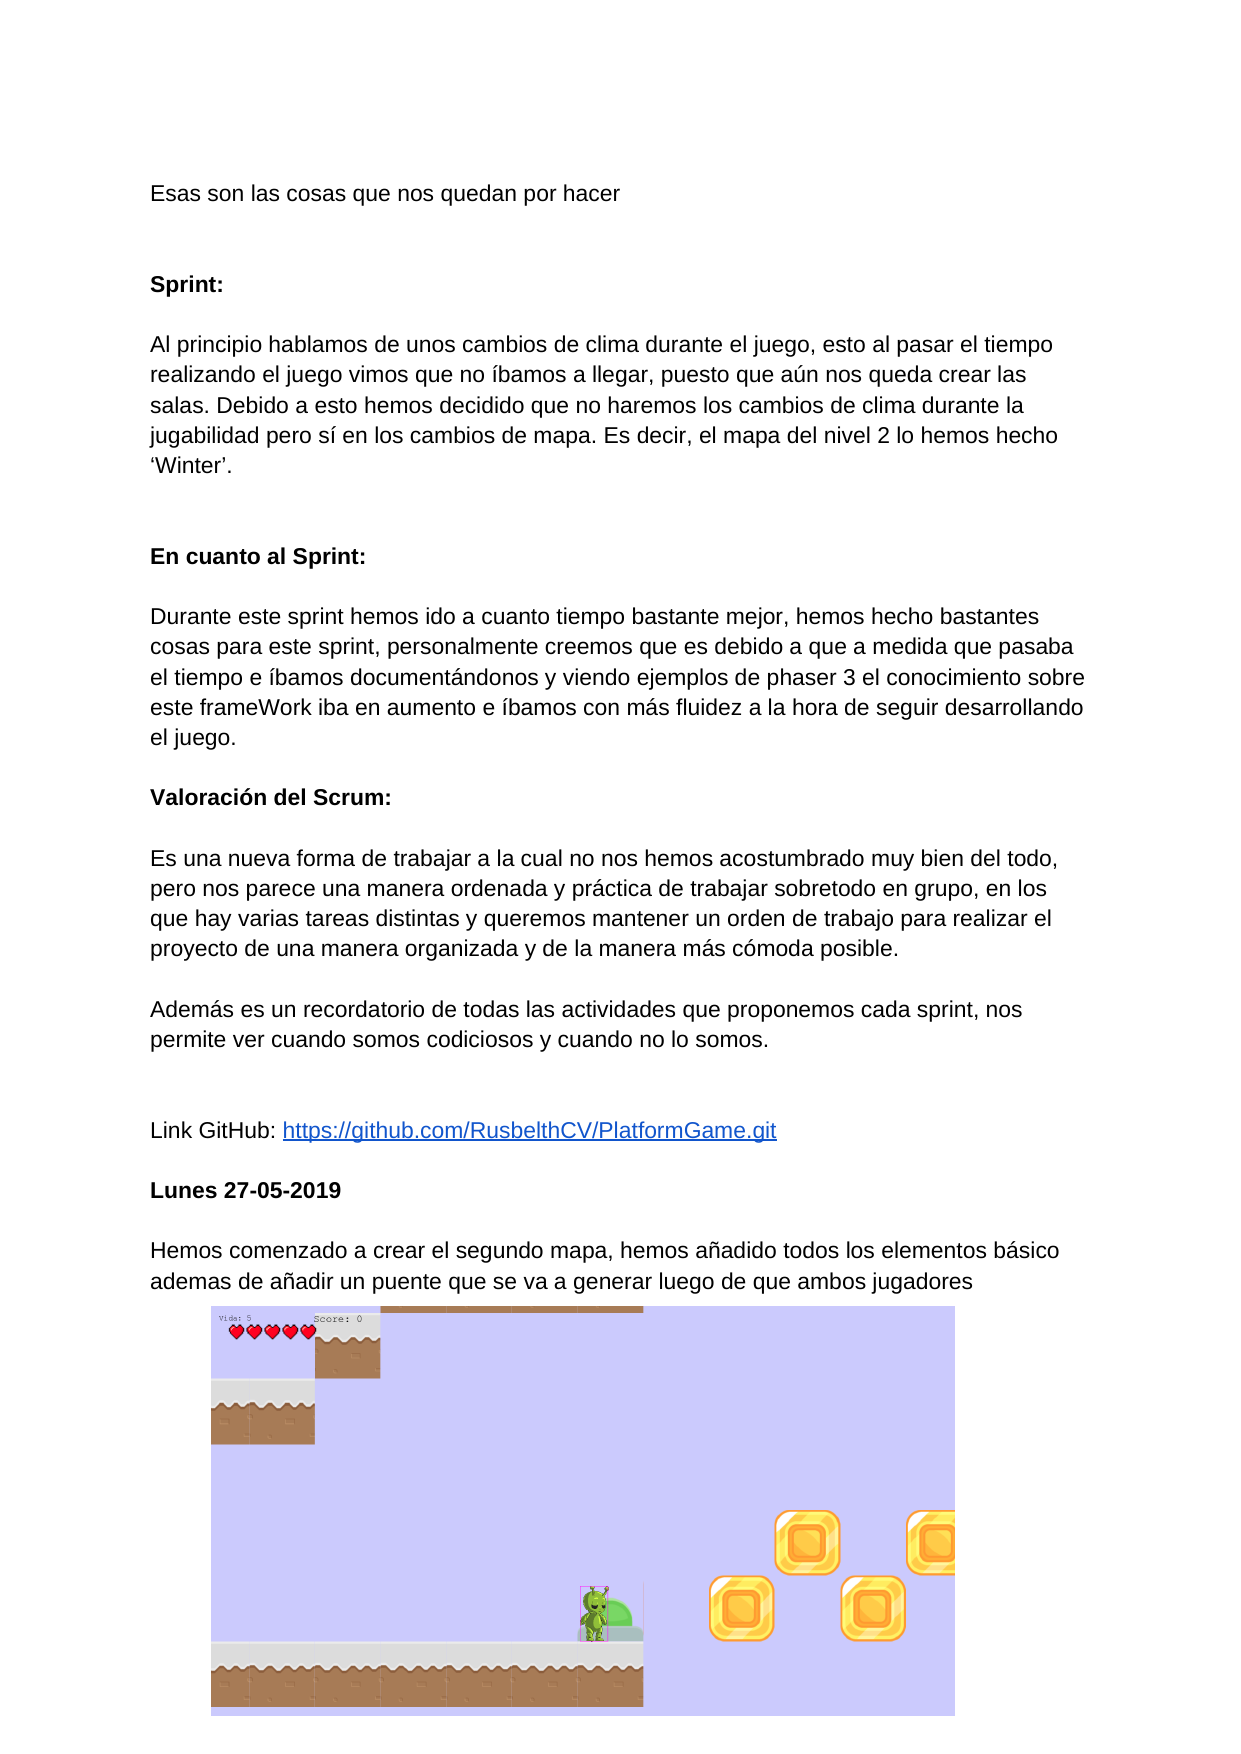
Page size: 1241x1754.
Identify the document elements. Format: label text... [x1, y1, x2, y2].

text Además es un recordatorio de todas las actividades que proponemos cada sprint, nos permite ver cuando somos codiciosos y cuando no lo somos. [150, 996, 1090, 1052]
text Es una nueva forma de trabajar a la cual no nos hemos acostumbrado muy bien del todo, pero nos parece una manera ordenada y práctica de trabajar sobretodo en grupo, en los que hay varias tareas distintas y queremos mantener un orden de trabajo para realizar el proyecto de una manera organizada y de la manera más cómoda posible. [150, 845, 1090, 962]
text Durante este sprint hemos ido a cuanto tiempo bastante mejor, hemos hecho bastantes cosas para este sprint, personalmente creemos que es debido a que a medida que pasaba el tiempo e íbamos documentándonos y viendo ejemplos de phaser 3 el conocimiento sobre este frameWork iba en aumento e íbamos con más fluidez a la hora de seguir desarrollando el juego. [150, 603, 1090, 750]
text Al principio hablamos de unos cambios de clima durante el juego, esto al pasar el tiempo realizando el juego vimos que no íbamos a llegar, puesto que aún nos queda crear las salas. Debido a esto hemos decidido que no haremos los cambios de clima durante la jugabilidad pero sí en los cambios de mapa. Es decir, el mapa del nivel 2 lo hemos hecho ‘Winter’. [150, 331, 1090, 478]
text Valoración del Scrum: [150, 784, 1090, 811]
picture [209, 1306, 955, 1716]
text En cuanto al Sprint: [150, 543, 1090, 569]
text Link GitHub: https://github.com/RusbelthCV/PlatformGame.git [150, 1117, 1090, 1143]
text Esas son las cosas que nos quedan por hacer [150, 180, 1090, 207]
text Hemos comenzado a crear el segundo mapa, hemos añadido todos los elementos básico ademas de añadir un puente que se va a generar luego de que ambos jugadores [150, 1237, 1090, 1294]
text Lunes 27-05-2019 [150, 1177, 1090, 1203]
text Sprint: [150, 271, 1090, 297]
